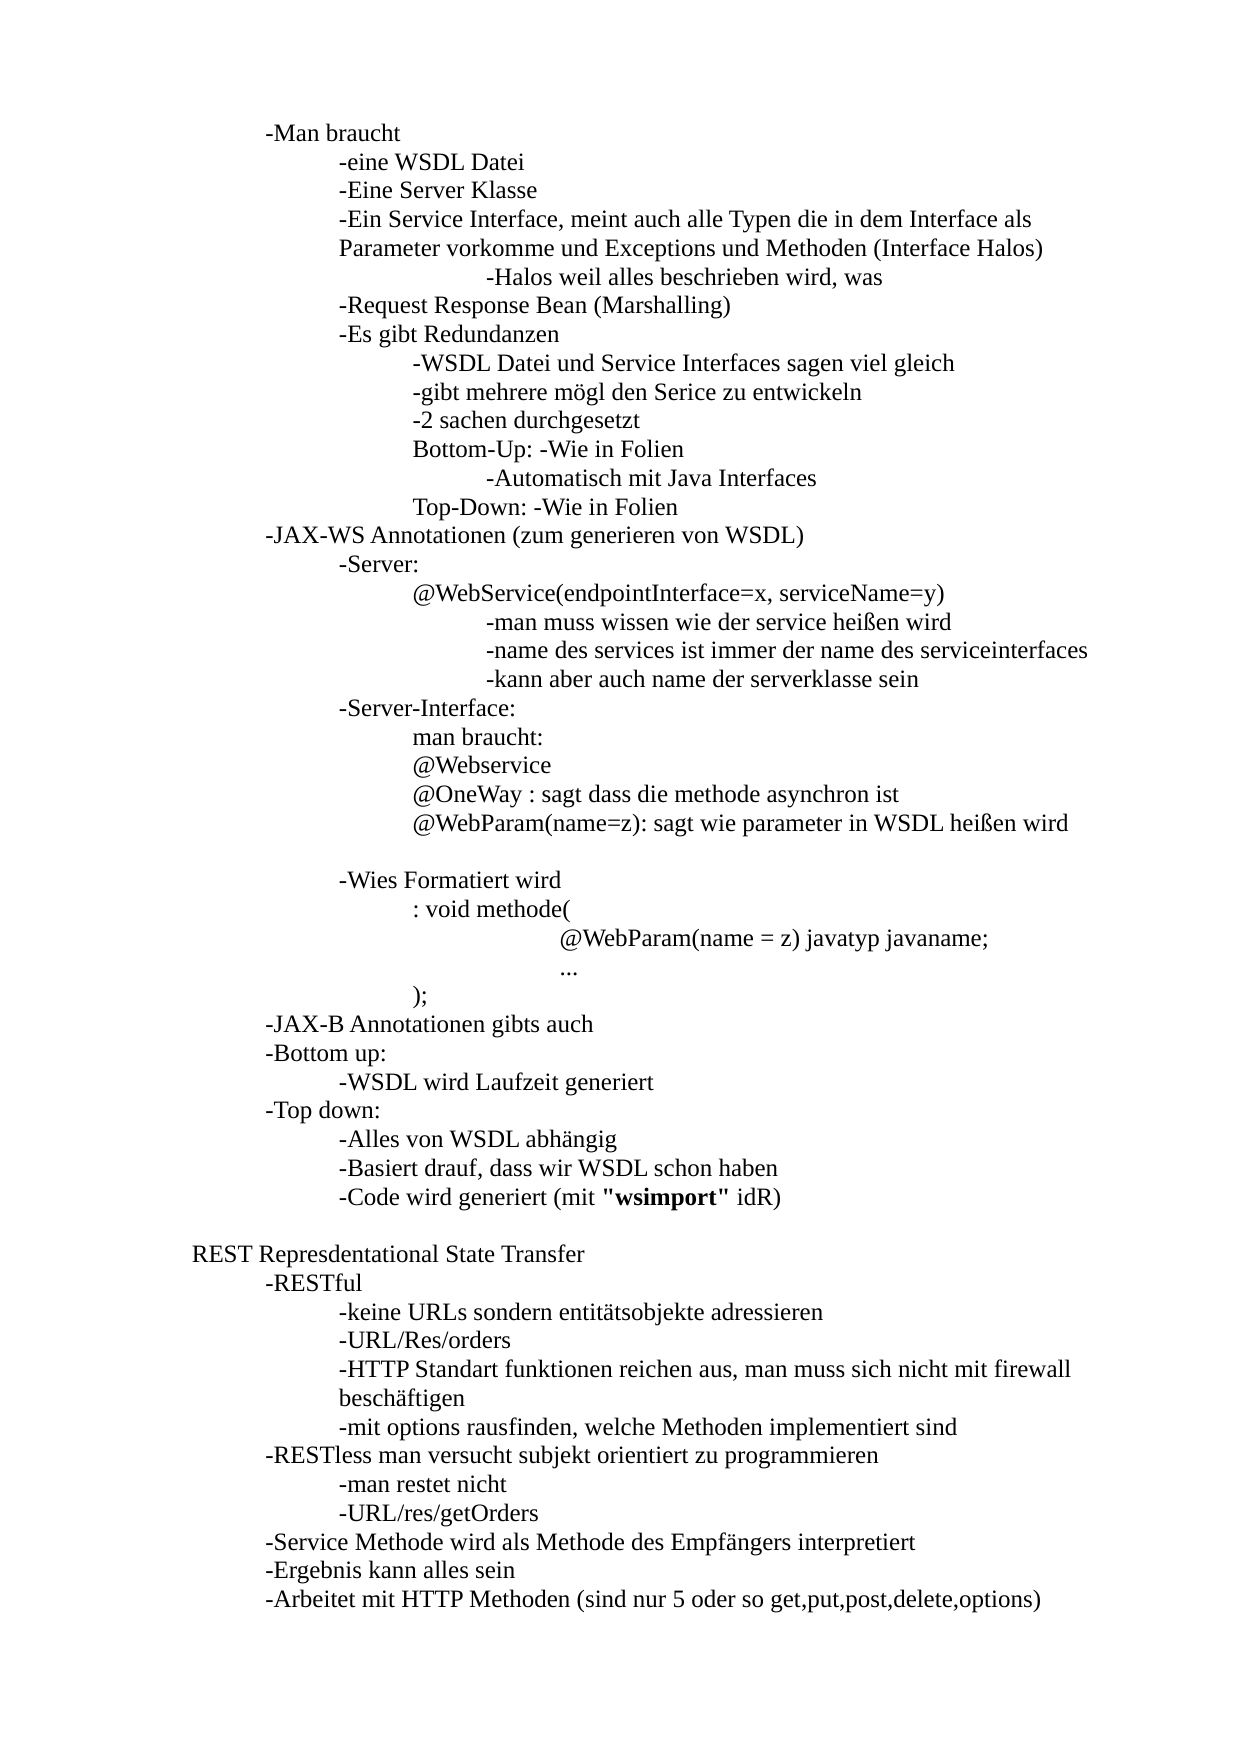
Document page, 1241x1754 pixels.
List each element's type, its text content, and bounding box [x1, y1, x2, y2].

text @WebService(endpointInterface=x, serviceName=y) [118, 578, 1122, 607]
text ... [118, 952, 1122, 981]
text -WSDL wird Laufzeit generiert [118, 1067, 1122, 1096]
text -Code wird generiert (mit "wsimport" idR) [118, 1182, 1122, 1211]
text -kann aber auch name der serverklasse sein [118, 664, 1122, 693]
text -Ein Service Interface, meint auch alle Typen die in dem Interface als Parameter vorkomme und Exceptions und Methoden (Interface Halos) [118, 204, 1122, 262]
text -Eine Server Klasse [118, 176, 1122, 204]
text -URL/res/getOrders [118, 1498, 1122, 1527]
text -keine URLs sondern entitätsobjekte adressieren [118, 1297, 1122, 1326]
text -RESTless man versucht subjekt orientiert zu programmieren [118, 1441, 1122, 1469]
text -Es gibt Redundanzen [118, 319, 1122, 348]
text -Arbeitet mit HTTP Methoden (sind nur 5 oder so get,put,post,delete,options) [118, 1584, 1122, 1613]
text -man restet nicht [118, 1469, 1122, 1498]
text REST Represdentational State Transfer [118, 1239, 1122, 1268]
text -Service Methode wird als Methode des Empfängers interpretiert [118, 1527, 1122, 1556]
text -JAX-WS Annotationen (zum generieren von WSDL) [118, 521, 1122, 549]
text -2 sachen durchgesetzt [118, 406, 1122, 434]
text -mit options rausfinden, welche Methoden implementiert sind [118, 1412, 1122, 1441]
text -eine WSDL Datei [118, 147, 1122, 176]
text -Server: [118, 549, 1122, 578]
text -HTTP Standart funktionen reichen aus, man muss sich nicht mit firewall beschäftigen [118, 1354, 1122, 1412]
text -Request Response Bean (Marshalling) [118, 291, 1122, 319]
text -man muss wissen wie der service heißen wird [118, 607, 1122, 636]
text -URL/Res/orders [118, 1326, 1122, 1354]
text -name des services ist immer der name des serviceinterfaces [118, 636, 1122, 664]
text -Ergebnis kann alles sein [118, 1556, 1122, 1584]
text : void methode( [118, 894, 1122, 923]
text -Server-Interface: [118, 693, 1122, 722]
text @WebParam(name=z): sagt wie parameter in WSDL heißen wird [118, 808, 1122, 837]
text -WSDL Datei und Service Interfaces sagen viel gleich [118, 348, 1122, 377]
text man braucht: [118, 722, 1122, 751]
text @WebParam(name = z) javatyp javaname; [118, 923, 1122, 952]
text Bottom-Up: -Wie in Folien [118, 434, 1122, 463]
text -JAX-B Annotationen gibts auch [118, 1009, 1122, 1038]
text -Alles von WSDL abhängig [118, 1124, 1122, 1153]
text Top-Down: -Wie in Folien [118, 492, 1122, 521]
text @Webservice [118, 751, 1122, 779]
text -Wies Formatiert wird [118, 866, 1122, 894]
text -Automatisch mit Java Interfaces [118, 463, 1122, 492]
text -Top down: [118, 1096, 1122, 1124]
text ); [118, 981, 1122, 1009]
text -Man braucht [118, 118, 1122, 147]
text -gibt mehrere mögl den Serice zu entwickeln [118, 377, 1122, 406]
text -Bottom up: [118, 1038, 1122, 1067]
text -Halos weil alles beschrieben wird, was [118, 262, 1122, 291]
text -RESTful [118, 1268, 1122, 1297]
text -Basiert drauf, dass wir WSDL schon haben [118, 1153, 1122, 1182]
text @OneWay : sagt dass die methode asynchron ist [118, 779, 1122, 808]
